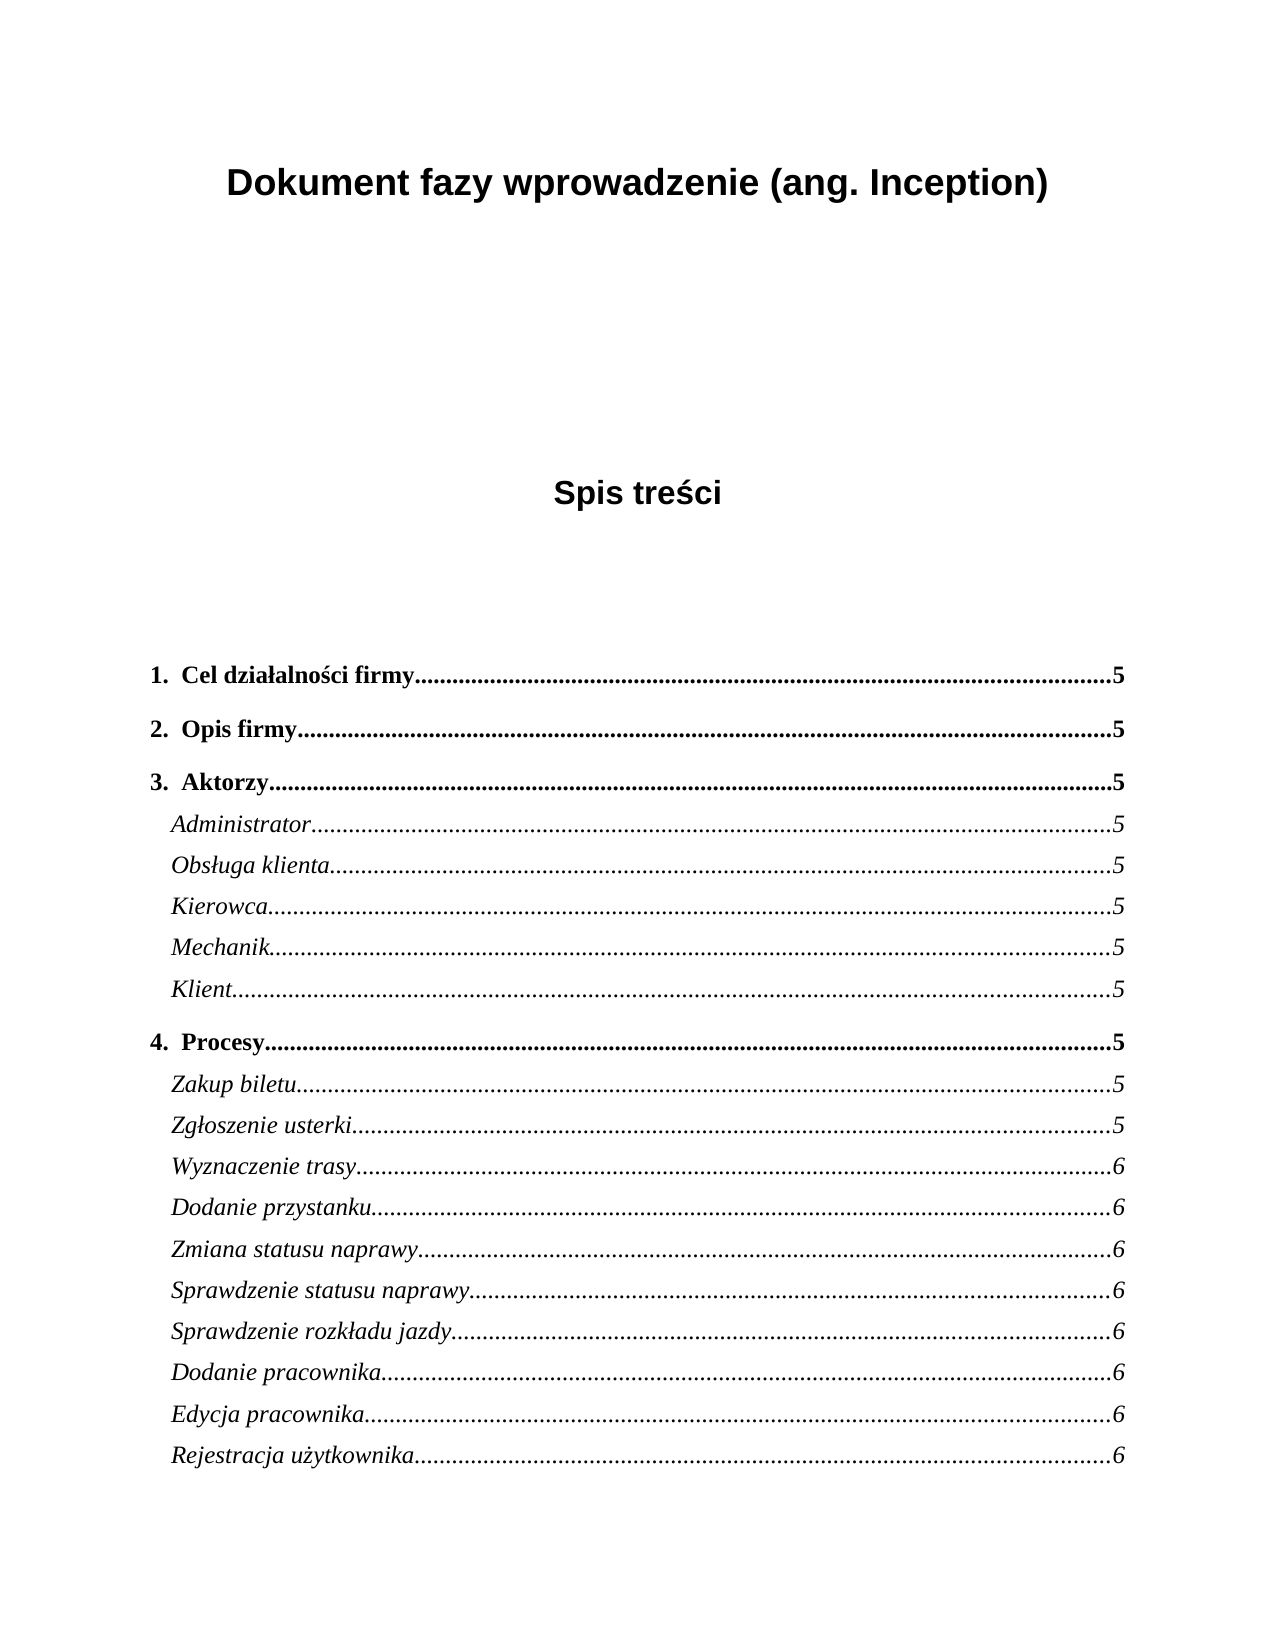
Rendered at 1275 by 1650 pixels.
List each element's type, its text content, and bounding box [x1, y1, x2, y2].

text 2. Opis firmy 5 [150, 714, 1125, 742]
text Obsługa klienta 5 [171, 850, 1125, 879]
title Spis treści [150, 473, 1125, 512]
text Klient 5 [171, 974, 1125, 1002]
text Zgłoszenie usterki 5 [171, 1110, 1125, 1139]
text Sprawdzenie statusu naprawy 6 [171, 1275, 1125, 1304]
text Zmiana statusu naprawy 6 [171, 1234, 1125, 1262]
text Dodanie przystanku 6 [171, 1192, 1125, 1221]
text Rejestracja użytkownika 6 [171, 1440, 1125, 1469]
text 1. Cel działalności firmy 5 [150, 660, 1125, 689]
text Zakup biletu 5 [171, 1069, 1125, 1097]
text Sprawdzenie rozkładu jazdy 6 [171, 1316, 1125, 1345]
text Dodanie pracownika 6 [171, 1357, 1125, 1386]
text Administrator 5 [171, 809, 1125, 837]
text 3. Aktorzy 5 [150, 767, 1125, 796]
text 4. Procesy 5 [150, 1027, 1125, 1056]
text Kierowca 5 [171, 891, 1125, 920]
text Mechanik 5 [171, 932, 1125, 961]
text Wyznaczenie trasy 6 [171, 1151, 1125, 1180]
text Edycja pracownika 6 [171, 1399, 1125, 1427]
